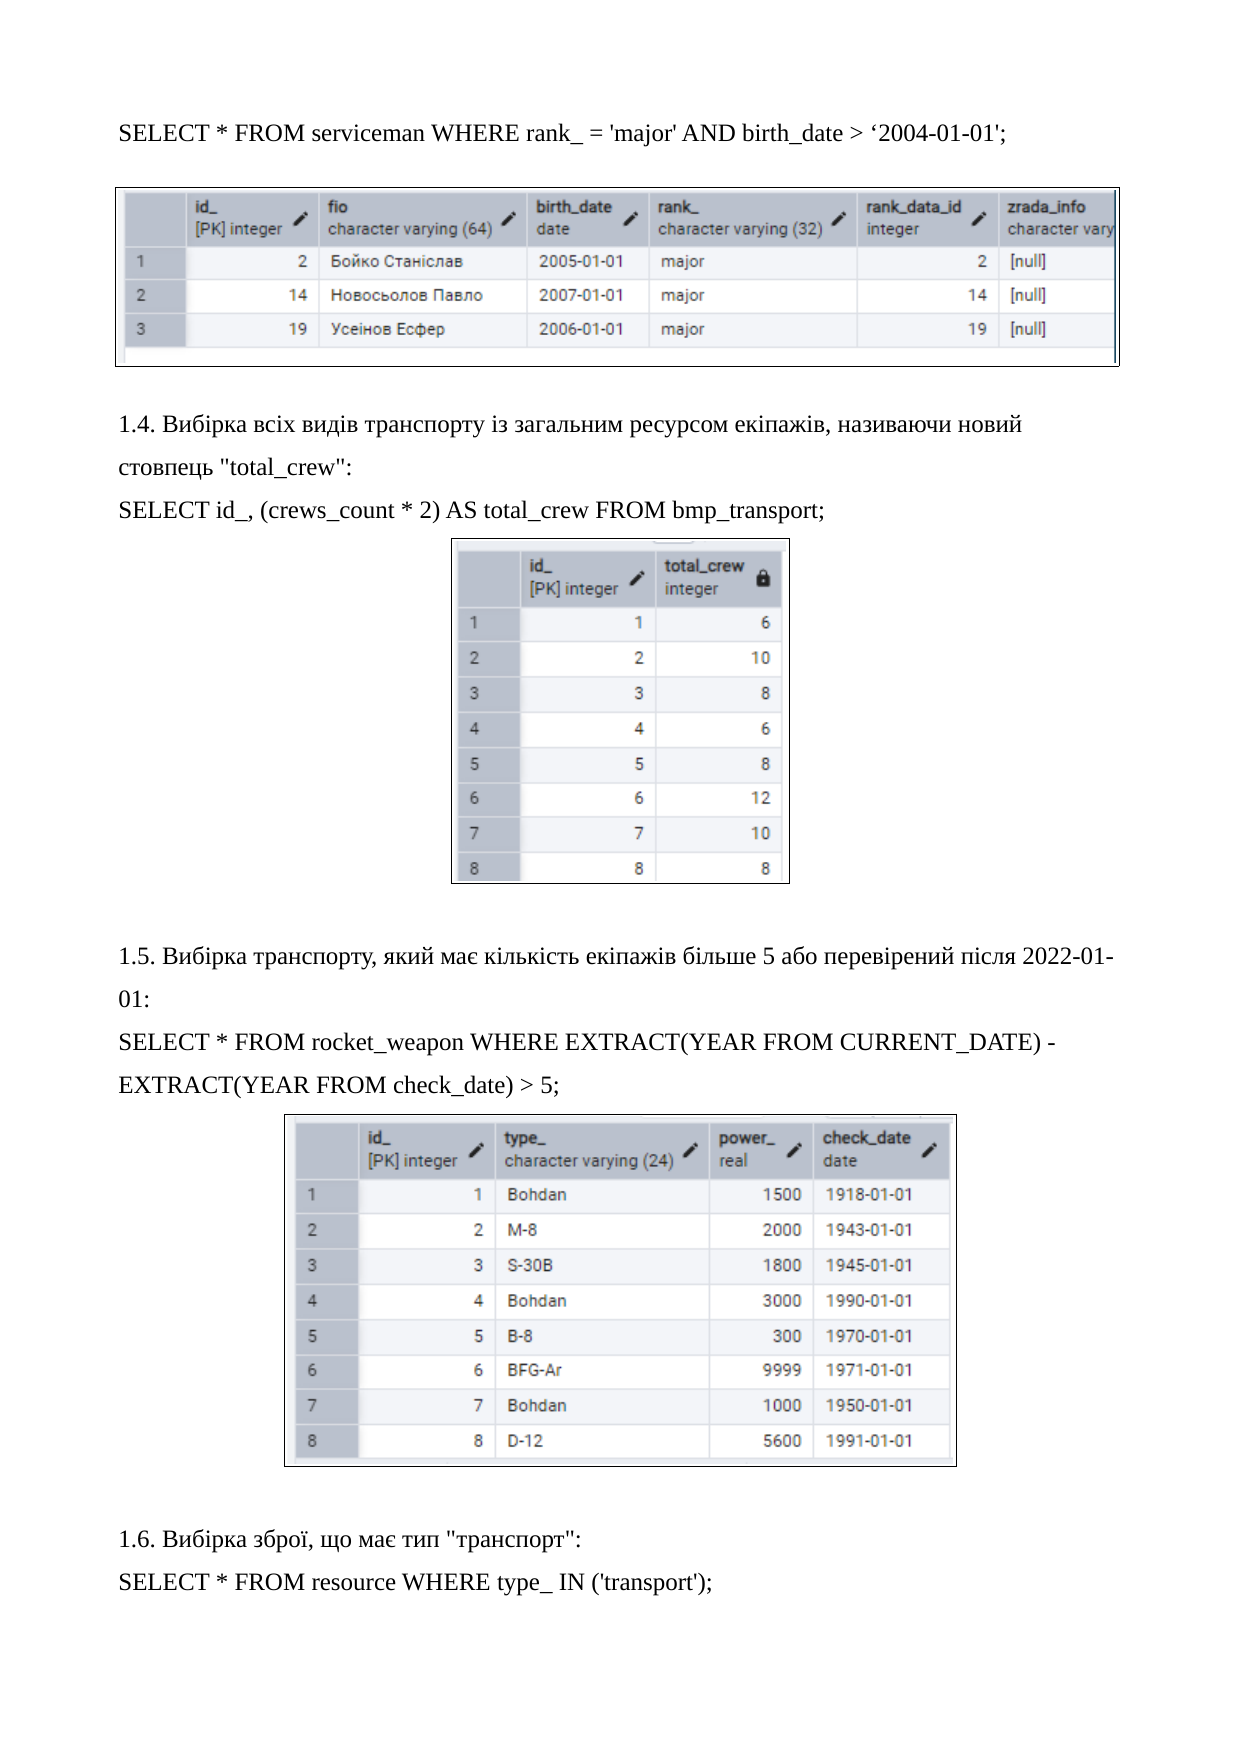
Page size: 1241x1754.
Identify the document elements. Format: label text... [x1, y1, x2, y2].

text 1.6. Вибірка зброї, що має тип "транспорт": [118, 1524, 1122, 1553]
picture [118, 190, 1116, 363]
picture [287, 1116, 953, 1464]
text SELECT id_, (crews_count * 2) AS total_crew FROM bmp_transport; [118, 495, 1122, 524]
text SELECT * FROM rocket_weapon WHERE EXTRACT(YEAR FROM CURRENT_DATE) - EXTRACT(YEAR FROM check_date) > 5; [118, 1027, 1122, 1099]
text SELECT * FROM resource WHERE type_ IN ('transport'); [118, 1567, 1122, 1596]
text 1.5. Вибірка транспорту, який має кількість екіпажів більше 5 або перевірений після 2022-01-01: [118, 941, 1122, 1013]
text SELECT * FROM serviceman WHERE rank_ = 'major' AND birth_date > ‘2004-01-01'; 1.4. Вибірка всіх видів транспорту із загальним ресурсом екіпажів, називаючи новий стовпець "total_crew": [116, 118, 1122, 481]
picture [454, 541, 786, 881]
